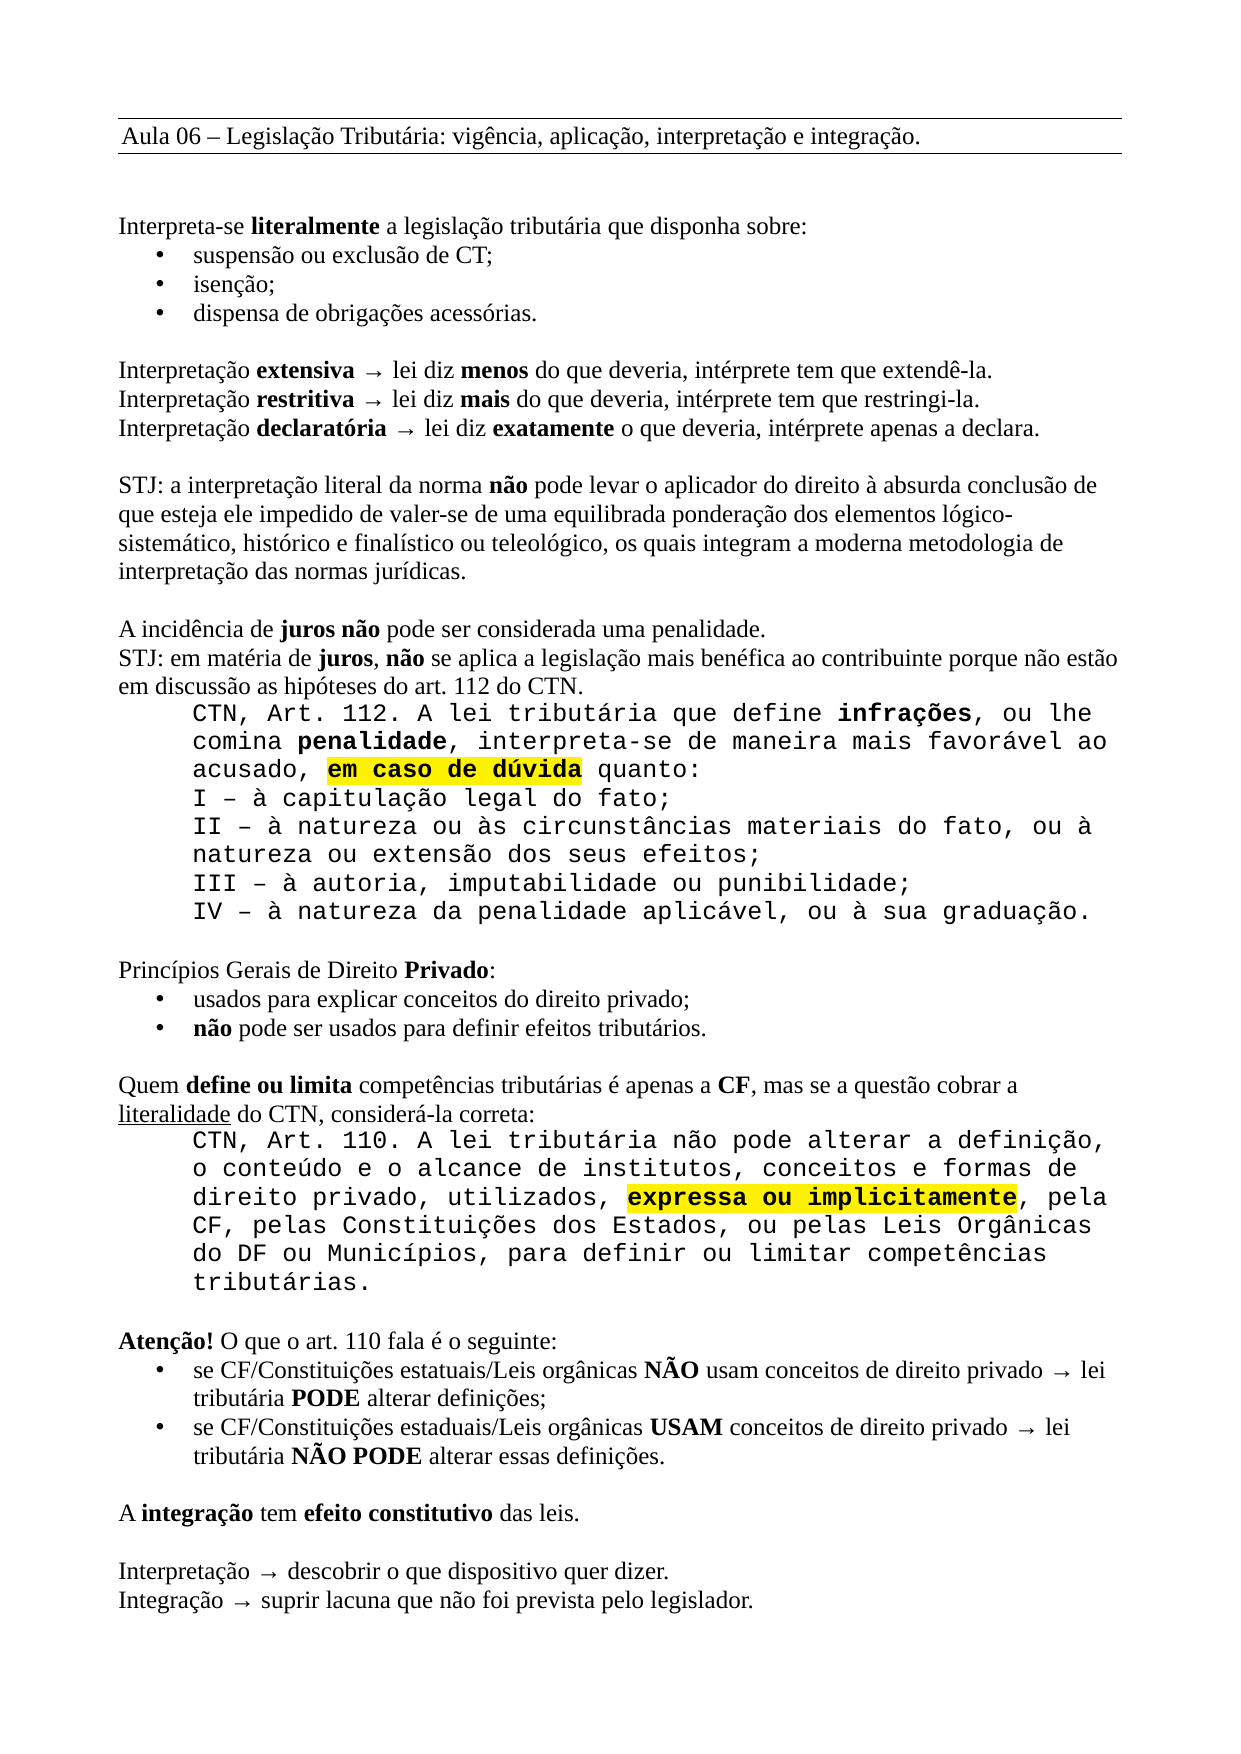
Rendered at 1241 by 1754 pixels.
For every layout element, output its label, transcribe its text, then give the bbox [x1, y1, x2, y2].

text Quem define ou limita competências tributárias é apenas a CF, mas se a questão cobrar a literalidade do CTN, considerá-la correta: [118, 1070, 1122, 1128]
text III – à autoria, imputabilidade ou punibilidade; [192, 870, 1122, 898]
list não pode ser usados para definir efeitos tributários. [156, 1013, 1122, 1041]
text CTN, Art. 112. A lei tributária que define infrações, ou lhe comina penalidade, interpreta-se de maneira mais favorável ao acusado, em caso de dúvida quanto: [192, 700, 1122, 785]
list se CF/Constituições estaduais/Leis orgânicas USAM conceitos de direito privado → lei tributária NÃO PODE alterar essas definições. [156, 1412, 1122, 1470]
text I – à capitulação legal do fato; [192, 785, 1122, 813]
text Interpretação extensiva → lei diz menos do que deveria, intérprete tem que extendê-la. [118, 355, 1122, 384]
text A integração tem efeito constitutivo das leis. [118, 1498, 1122, 1527]
list se CF/Constituições estatuais/Leis orgânicas NÃO usam conceitos de direito privado → lei tributária PODE alterar definições; [156, 1355, 1122, 1412]
text II – à natureza ou às circunstâncias materiais do fato, ou à natureza ou extensão dos seus efeitos; [192, 813, 1122, 870]
list suspensão ou exclusão de CT; [156, 240, 1122, 269]
text Interpretação → descobrir o que dispositivo quer dizer. [118, 1556, 1122, 1585]
list isenção; [156, 269, 1122, 298]
text A incidência de juros não pode ser considerada uma penalidade. [118, 614, 1122, 643]
text Atenção! O que o art. 110 fala é o seguinte: [118, 1326, 1122, 1355]
text Integração → suprir lacuna que não foi prevista pelo legislador. [118, 1585, 1122, 1613]
text Princípios Gerais de Direito Privado: [118, 955, 1122, 984]
list usados para explicar conceitos do direito privado; [156, 984, 1122, 1013]
text Interpretação restritiva → lei diz mais do que deveria, intérprete tem que restringi-la. [118, 384, 1122, 413]
text Interpreta-se literalmente a legislação tributária que disponha sobre: [118, 211, 1122, 240]
text Interpretação declaratória → lei diz exatamente o que deveria, intérprete apenas a declara. [118, 413, 1122, 441]
list dispensa de obrigações acessórias. [156, 298, 1122, 326]
text STJ: em matéria de juros, não se aplica a legislação mais benéfica ao contribuinte porque não estão em discussão as hipóteses do art. 112 do CTN. [118, 643, 1122, 700]
text STJ: a interpretação literal da norma não pode levar o aplicador do direito à absurda conclusão de que esteja ele impedido de valer-se de uma equilibrada ponderação dos elementos lógico-sistemático, histórico e finalístico ou teleológico, os quais integram a moderna metodologia de interpretação das normas jurídicas. [118, 470, 1122, 585]
text CTN, Art. 110. A lei tributária não pode alterar a definição, o conteúdo e o alcance de institutos, conceitos e formas de direito privado, utilizados, expressa ou implicitamente, pela CF, pelas Constituições dos Estados, ou pelas Leis Orgânicas do DF ou Municípios, para definir ou limitar competências tributárias. [192, 1128, 1122, 1298]
text IV – à natureza da penalidade aplicável, ou à sua graduação. [192, 898, 1122, 927]
